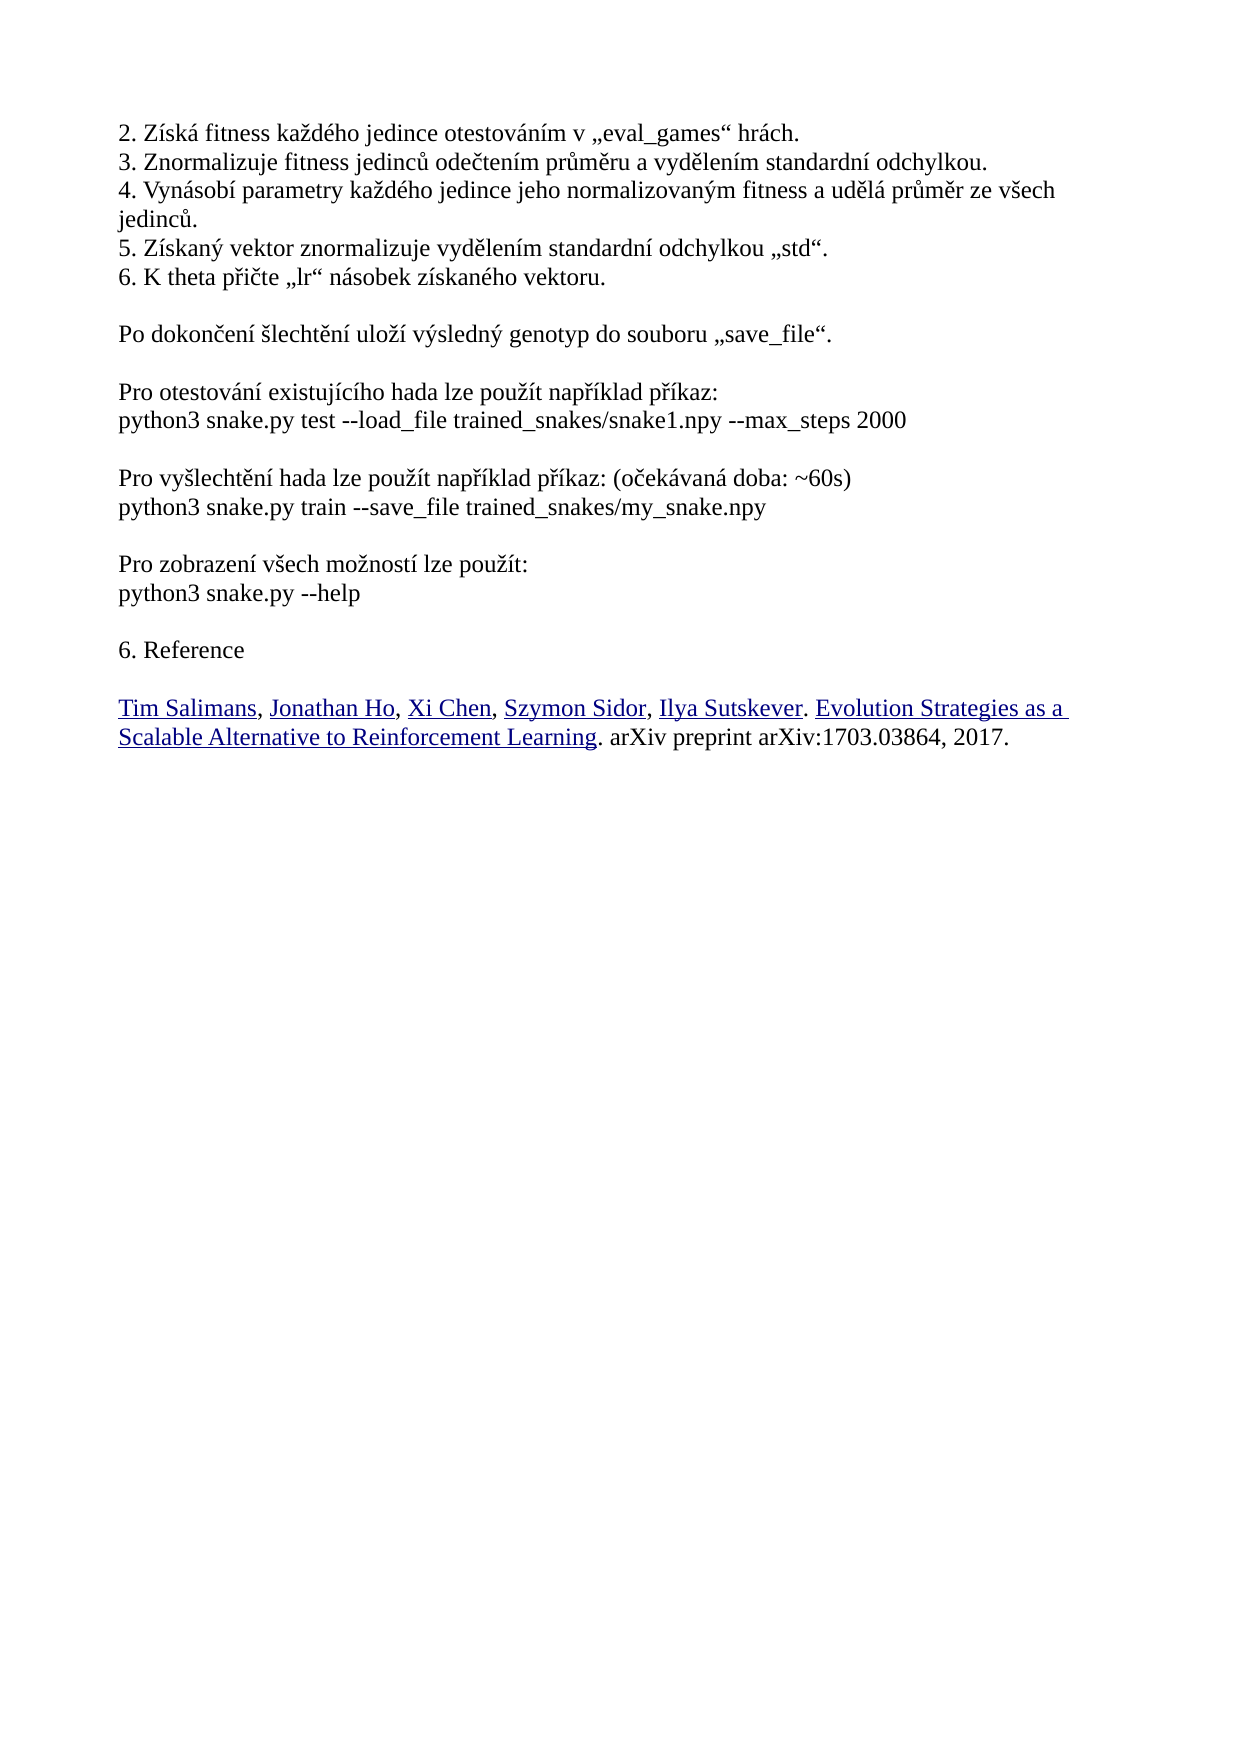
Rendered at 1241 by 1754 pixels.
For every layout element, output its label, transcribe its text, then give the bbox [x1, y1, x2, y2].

text Po dokončení šlechtění uloží výsledný genotyp do souboru „save_file“. [118, 319, 1122, 348]
text Pro zobrazení všech možností lze použít: [118, 549, 1122, 578]
text Pro vyšlechtění hada lze použít například příkaz: (očekávaná doba: ~60s) [118, 463, 1122, 492]
text python3 snake.py train --save_file trained_snakes/my_snake.npy [118, 492, 1122, 521]
text Tim Salimans, Jonathan Ho, Xi Chen, Szymon Sidor, Ilya Sutskever. Evolution Strategies as a Scalable Alternative to Reinforcement Learning. arXiv preprint arXiv:1703.03864, 2017. [118, 693, 1122, 751]
text 6. Reference [118, 636, 1122, 664]
text python3 snake.py test --load_file trained_snakes/snake1.npy --max_steps 2000 [118, 406, 1122, 434]
text 4. Vynásobí parametry každého jedince jeho normalizovaným fitness a udělá průměr ze všech jedinců. [118, 176, 1122, 233]
text Pro otestování existujícího hada lze použít například příkaz: [118, 377, 1122, 406]
text 5. Získaný vektor znormalizuje vydělením standardní odchylkou „std“. [118, 233, 1122, 262]
text 3. Znormalizuje fitness jedinců odečtením průměru a vydělením standardní odchylkou. [118, 147, 1122, 176]
text python3 snake.py --help [118, 578, 1122, 607]
text 2. Získá fitness každého jedince otestováním v „eval_games“ hrách. [118, 118, 1122, 147]
text 6. K theta přičte „lr“ násobek získaného vektoru. [118, 262, 1122, 291]
